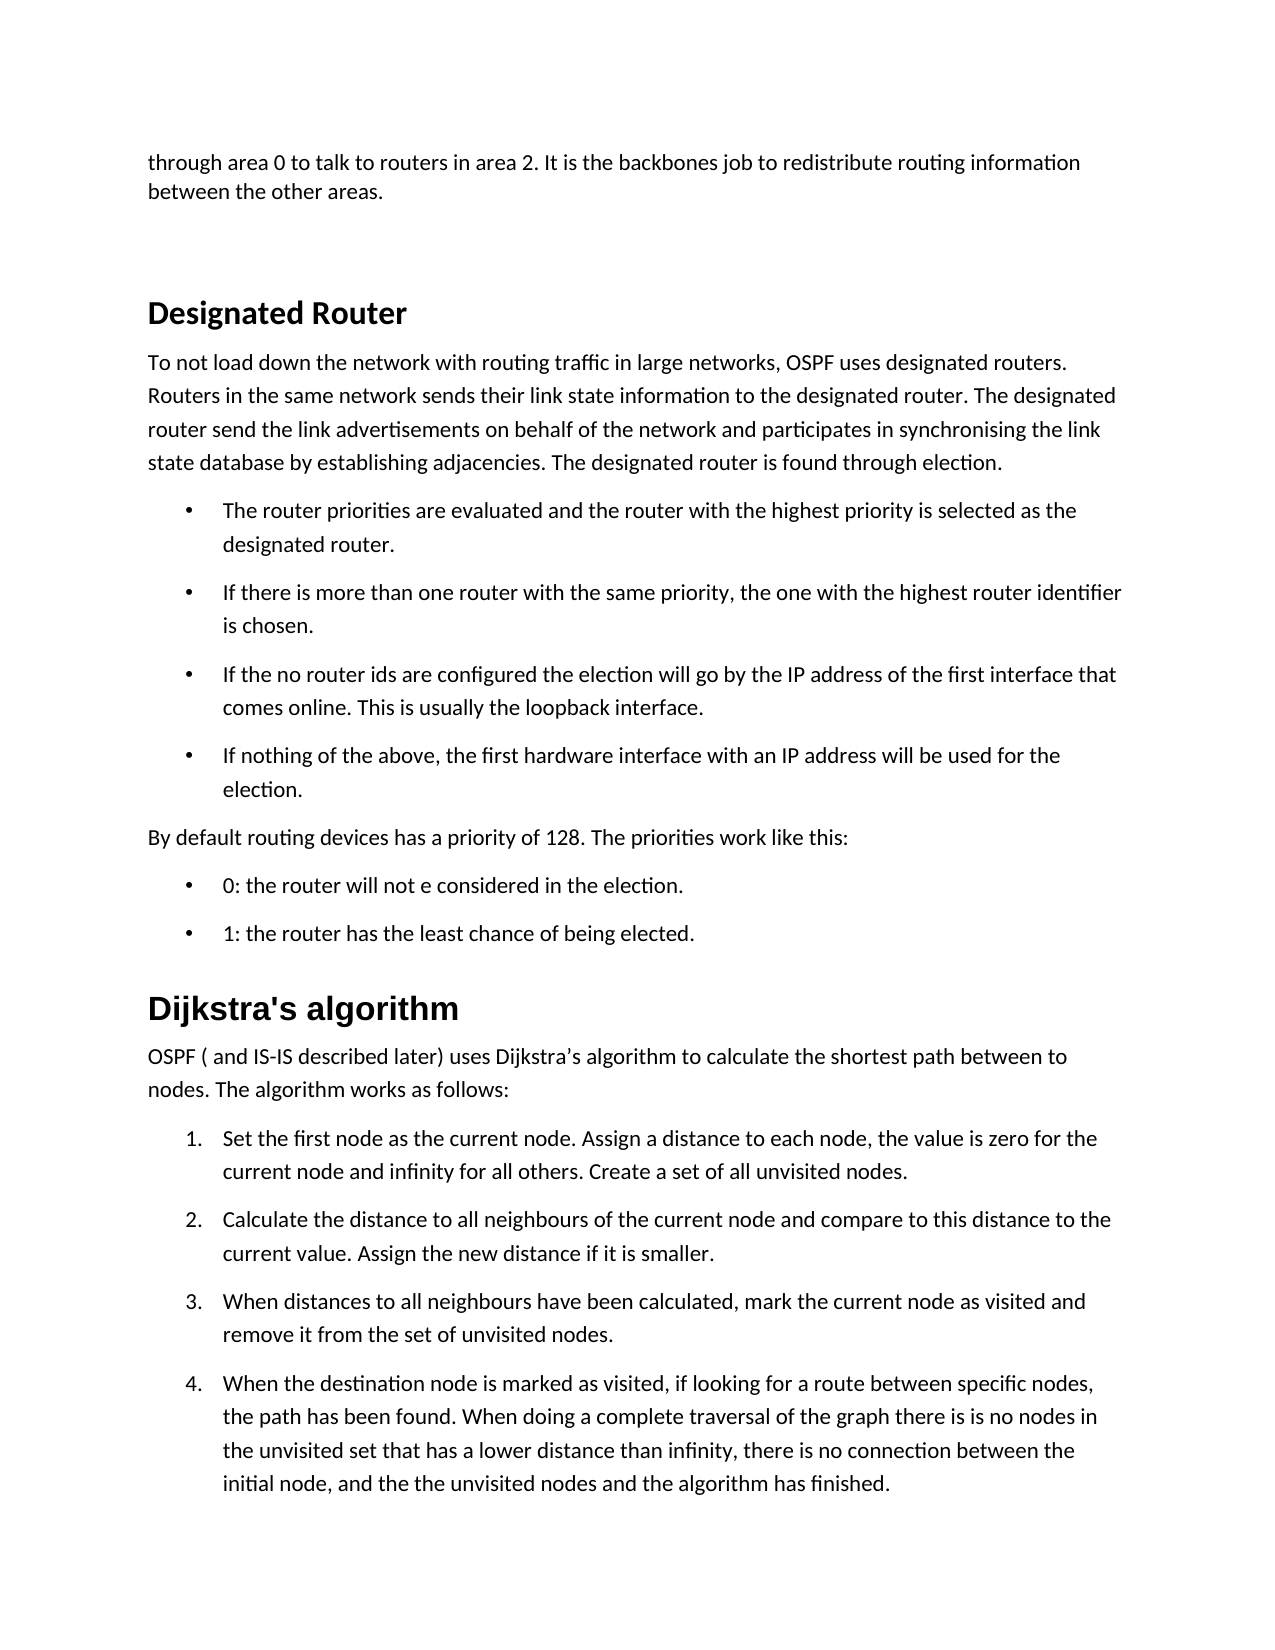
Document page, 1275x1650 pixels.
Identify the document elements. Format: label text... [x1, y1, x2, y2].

list 1: the router has the least chance of being elected. [185, 919, 1127, 947]
subtitle Dijkstra's algorithm [148, 988, 1127, 1027]
subtitle Designated Router [148, 291, 1127, 332]
list Calculate the distance to all neighbours of the current node and compare to this distance to the current value. Assign the new distance if it is smaller. [185, 1205, 1127, 1267]
list If the no router ids are configured the election will go by the IP address of the first interface that comes online. This is usually the loopback interface. [185, 660, 1127, 721]
list 0: the router will not e considered in the election. [185, 871, 1127, 899]
list When distances to all neighbours have been calculated, mark the current node as visited and remove it from the set of unvisited nodes. [185, 1287, 1127, 1349]
list If nothing of the above, the first hardware interface with an IP address will be used for the election. [185, 741, 1127, 803]
text To not load down the network with routing traffic in large networks, OSPF uses designated routers. Routers in the same network sends their link state information to the designated router. The designated router send the link advertisements on behalf of the network and participates in synchronising the link state database by establishing adjacencies. The designated router is found through election. [148, 348, 1127, 476]
text through area 0 to talk to routers in area 2. It is the backbones job to redistribute routing information between the other areas. [148, 148, 1127, 206]
list Set the first node as the current node. Assign a distance to each node, the value is zero for the current node and infinity for all others. Create a set of all unvisited nodes. [185, 1124, 1127, 1185]
text OSPF ( and IS-IS described later) uses Dijkstra’s algorithm to calculate the shortest path between to nodes. The algorithm works as follows: [148, 1042, 1127, 1104]
list When the destination node is marked as visited, if looking for a route between specific nodes, the path has been found. When doing a complete traversal of the graph there is is no nodes in the unvisited set that has a lower distance than infinity, there is no connection between the initial node, and the the unvisited nodes and the algorithm has finished. [185, 1369, 1127, 1497]
list If there is more than one router with the same priority, the one with the highest router identifier is chosen. [185, 578, 1127, 640]
list The router priorities are evaluated and the router with the highest priority is selected as the designated router. [185, 496, 1127, 558]
text By default routing devices has a priority of 128. The priorities work like this: [148, 823, 1127, 851]
